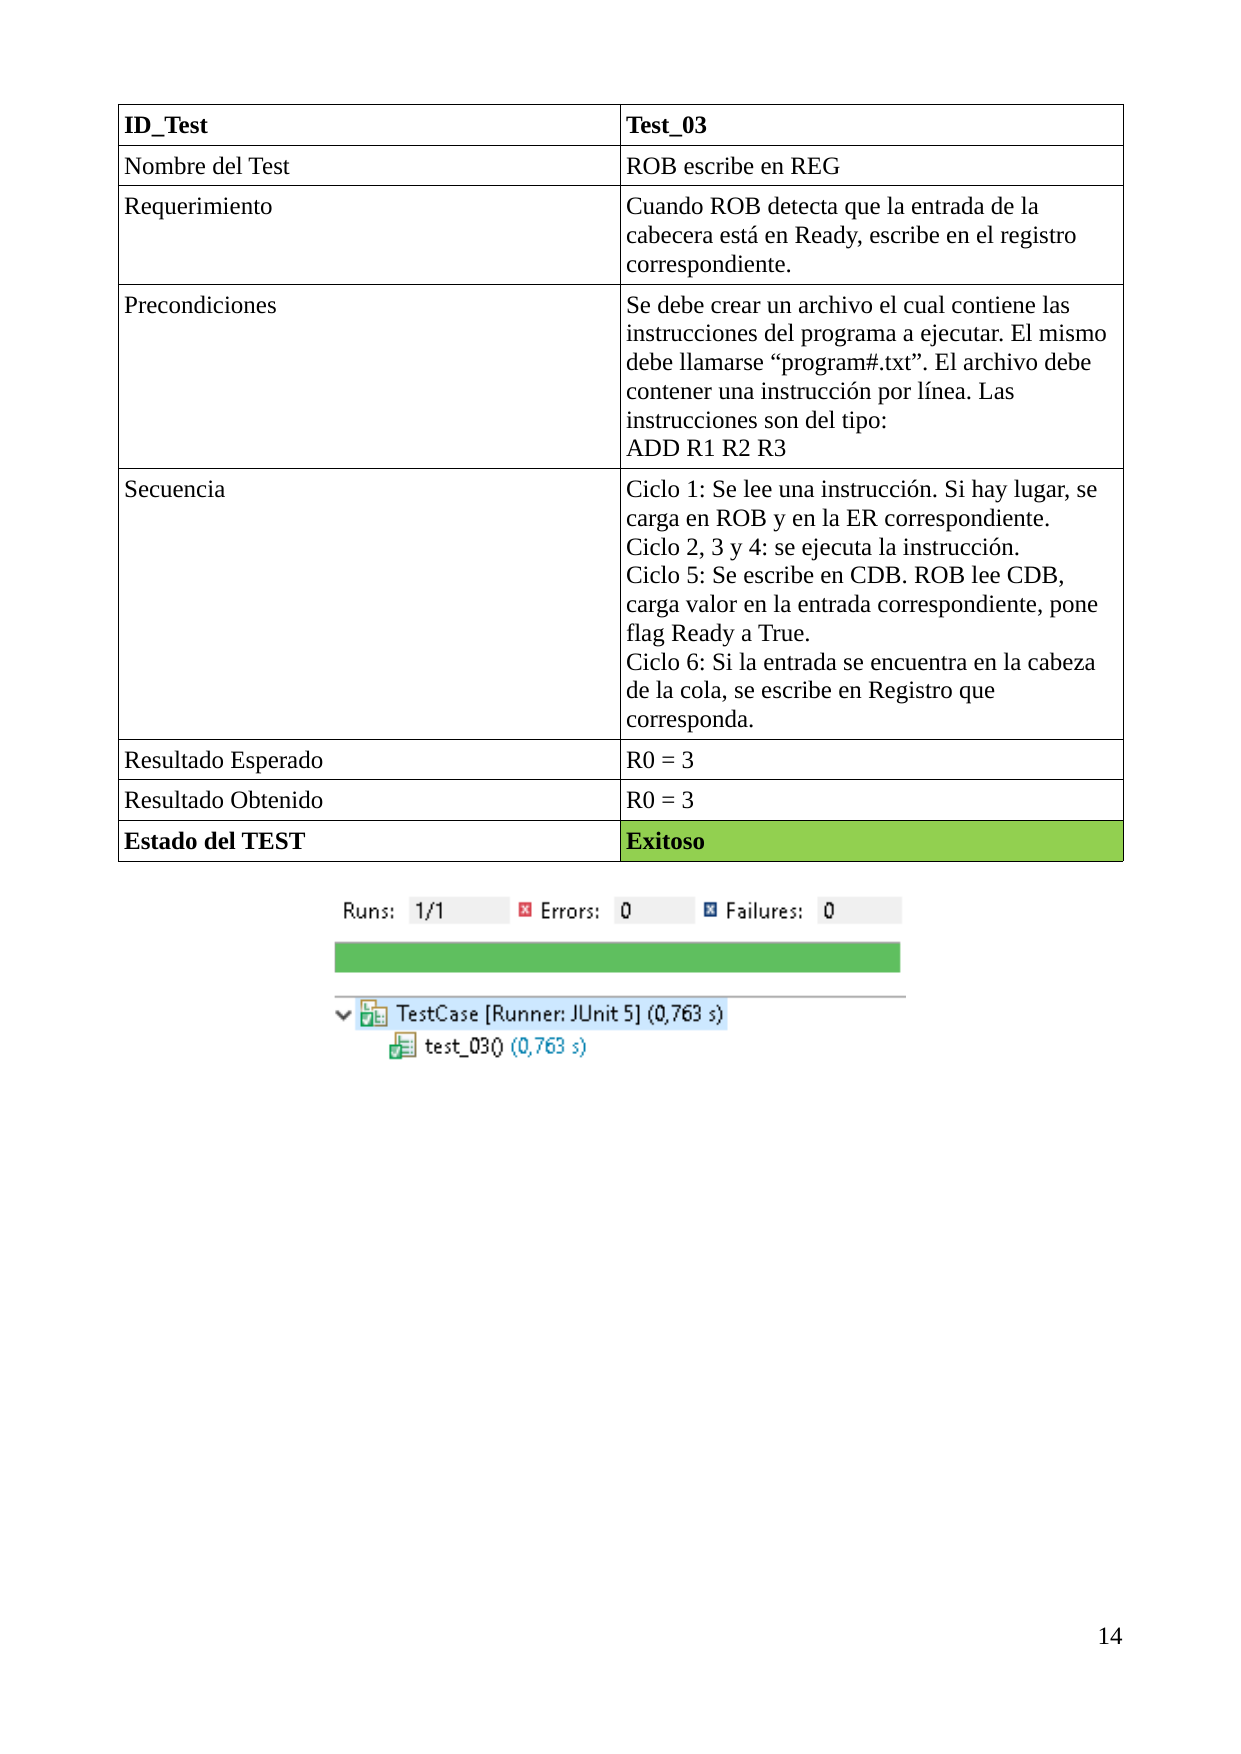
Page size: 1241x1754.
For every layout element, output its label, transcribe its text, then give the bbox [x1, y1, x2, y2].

table_header Test_03 [621, 105, 1123, 144]
table_header ID_Test [119, 105, 620, 144]
table_cell ROB escribe en REG [621, 146, 1123, 185]
table_cell Precondiciones [119, 285, 620, 468]
table_cell Estado del TEST [119, 821, 620, 861]
table_cell Nombre del Test [119, 146, 620, 185]
table_cell R0 = 3 [621, 740, 1123, 779]
table_cell R0 = 3 [621, 780, 1123, 820]
table_cell Resultado Esperado [119, 740, 620, 779]
table_cell Resultado Obtenido [119, 780, 620, 820]
table_cell Ciclo 1: Se lee una instrucción. Si hay lugar, se carga en ROB y en la ER correspondiente. Ciclo 2, 3 y 4: se ejecuta la instrucción. Ciclo 5: Se escribe en CDB. ROB lee CDB, carga valor en la entrada correspondiente, pone flag Ready a True. Ciclo 6: Si la entrada se encuentra en la cabeza de la cola, se escribe en Registro que corresponda. [621, 469, 1123, 739]
table_cell Secuencia [119, 469, 620, 739]
table_cell Se debe crear un archivo el cual contiene las instrucciones del programa a ejecutar. El mismo debe llamarse “program#.txt”. El archivo debe contener una instrucción por línea. Las instrucciones son del tipo: ADD R1 R2 R3 [621, 285, 1123, 468]
table_cell Exitoso [621, 821, 1123, 861]
table_cell Cuando ROB detecta que la entrada de la cabecera está en Ready, escribe en el registro correspondiente. [621, 186, 1123, 283]
table_cell Requerimiento [119, 186, 620, 283]
picture [334, 890, 906, 1072]
